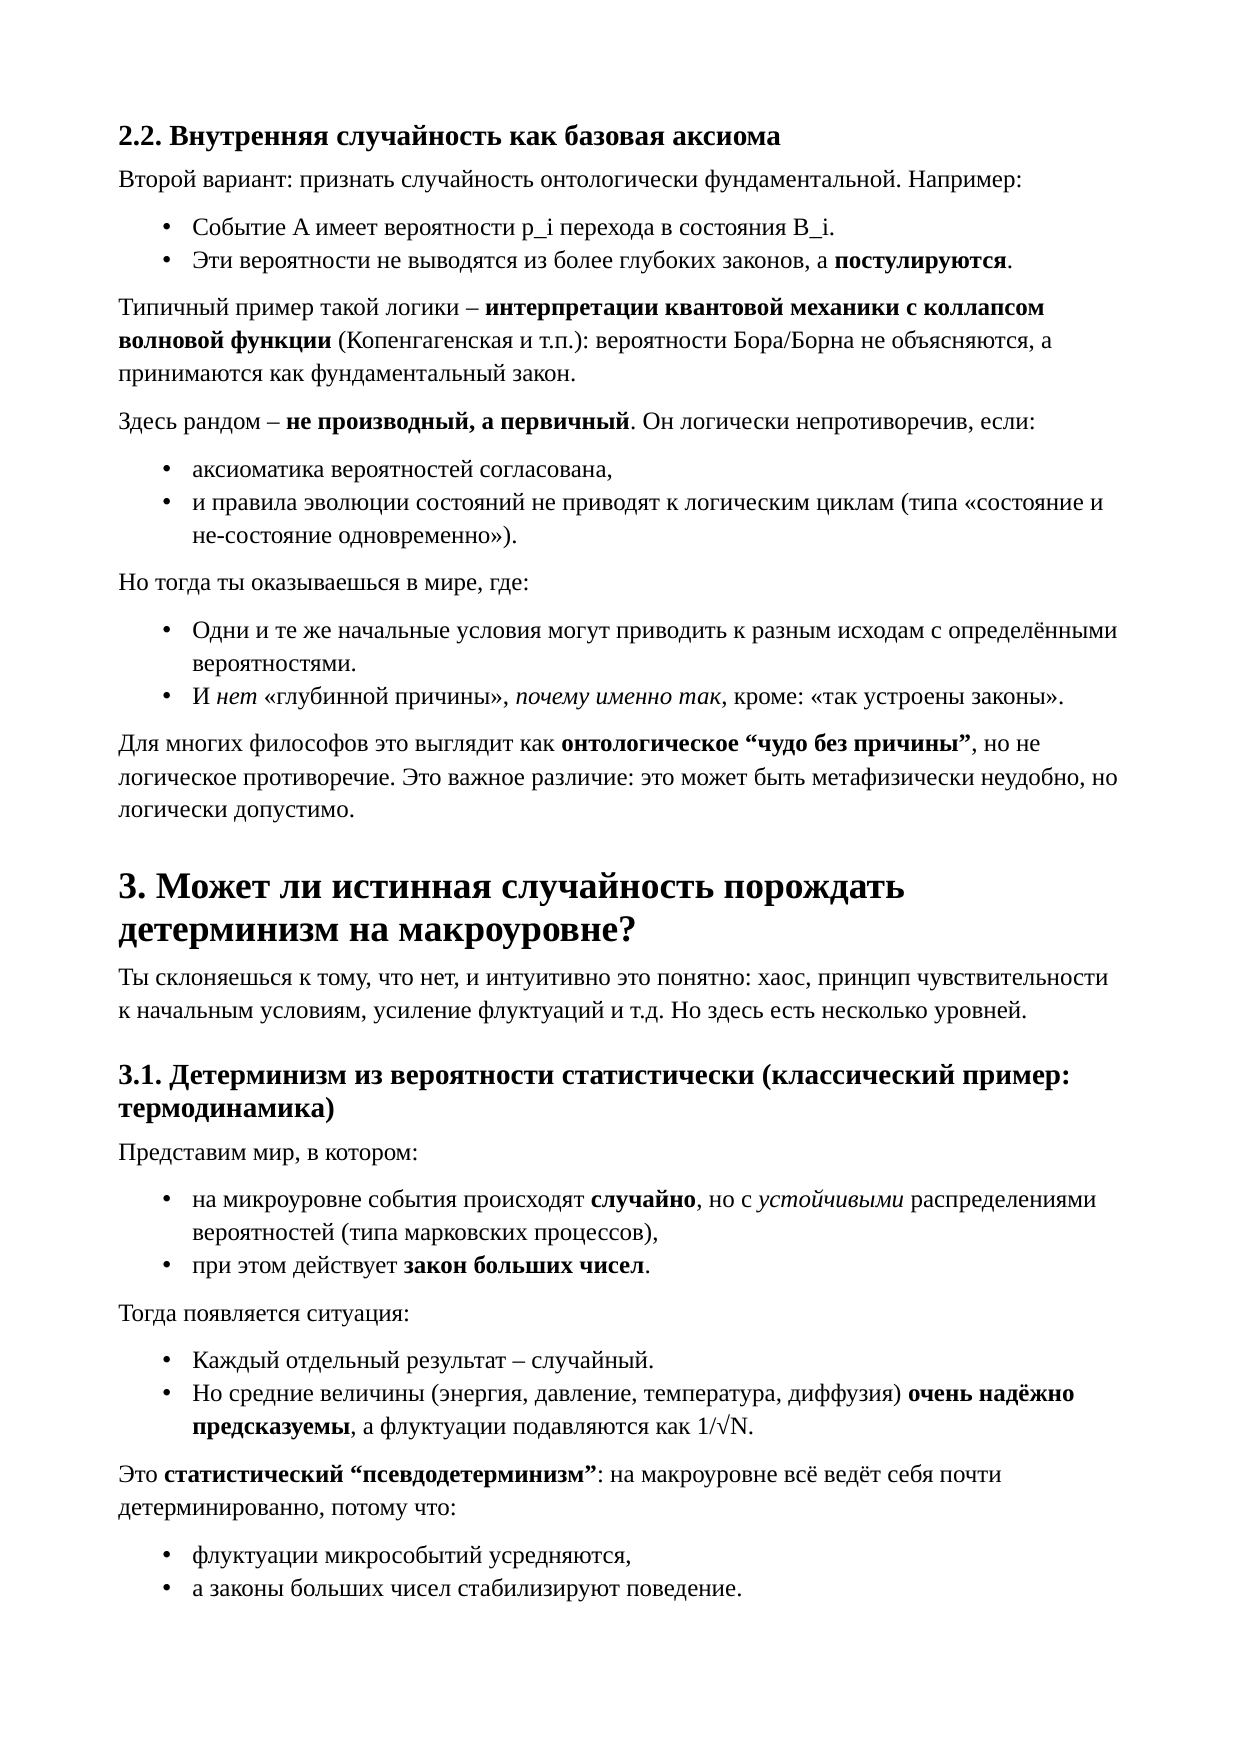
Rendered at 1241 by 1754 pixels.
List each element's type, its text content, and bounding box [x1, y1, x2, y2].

list аксиоматика вероятностей согласована, [162, 454, 1122, 482]
list и правила эволюции состояний не приводят к логическим циклам (типа «состояние и не-состояние одновременно»). [162, 487, 1122, 548]
list при этом действует закон больших чисел. [162, 1250, 1122, 1279]
text Представим мир, в котором: [118, 1137, 1122, 1165]
text Для многих философов это выглядит как онтологическое “чудо без причины”, но не логическое противоречие. Это важное различие: это может быть метафизически неудобно, но логически допустимо. [118, 728, 1122, 823]
subtitle 3.1. Детерминизм из вероятности статистически (классический пример: термодинамика) [118, 1057, 1122, 1124]
text Типичный пример такой логики – интерпретации квантовой механики с коллапсом волновой функции (Копенгагенская и т.п.): вероятности Бора/Борна не объясняются, а принимаются как фундаментальный закон. [118, 292, 1122, 387]
list Каждый отдельный результат – случайный. [162, 1345, 1122, 1374]
list Но средние величины (энергия, давление, температура, диффузия) очень надёжно предсказуемы, а флуктуации подавляются как 1/√N. [162, 1378, 1122, 1440]
text Второй вариант: признать случайность онтологически фундаментальной. Например: [118, 164, 1122, 193]
text Здесь рандом – не производный, а первичный. Он логически непротиворечив, если: [118, 406, 1122, 435]
subtitle 3. Может ли истинная случайность порождать детерминизм на макроуровне? [118, 863, 1122, 949]
list флуктуации микрособытий усредняются, [162, 1540, 1122, 1568]
text Это статистический “псевдодетерминизм”: на макроуровне всё ведёт себя почти детерминированно, потому что: [118, 1459, 1122, 1521]
list И нет «глубинной причины», почему именно так, кроме: «так устроены законы». [162, 681, 1122, 710]
list Событие A имеет вероятности p_i перехода в состояния B_i. [162, 212, 1122, 241]
text Тогда появляется ситуация: [118, 1298, 1122, 1327]
list Одни и те же начальные условия могут приводить к разным исходам с определёнными вероятностями. [162, 615, 1122, 677]
list а законы больших чисел стабилизируют поведение. [162, 1573, 1122, 1601]
subtitle 2.2. Внутренняя случайность как базовая аксиома [118, 118, 1122, 152]
text Но тогда ты оказываешься в мире, где: [118, 567, 1122, 596]
text Ты склоняешься к тому, что нет, и интуитивно это понятно: хаос, принцип чувствительности к начальным условиям, усиление флуктуаций и т.д. Но здесь есть несколько уровней. [118, 962, 1122, 1023]
list на микроуровне события происходят случайно, но с устойчивыми распределениями вероятностей (типа марковских процессов), [162, 1184, 1122, 1246]
list Эти вероятности не выводятся из более глубоких законов, а постулируются. [162, 245, 1122, 273]
